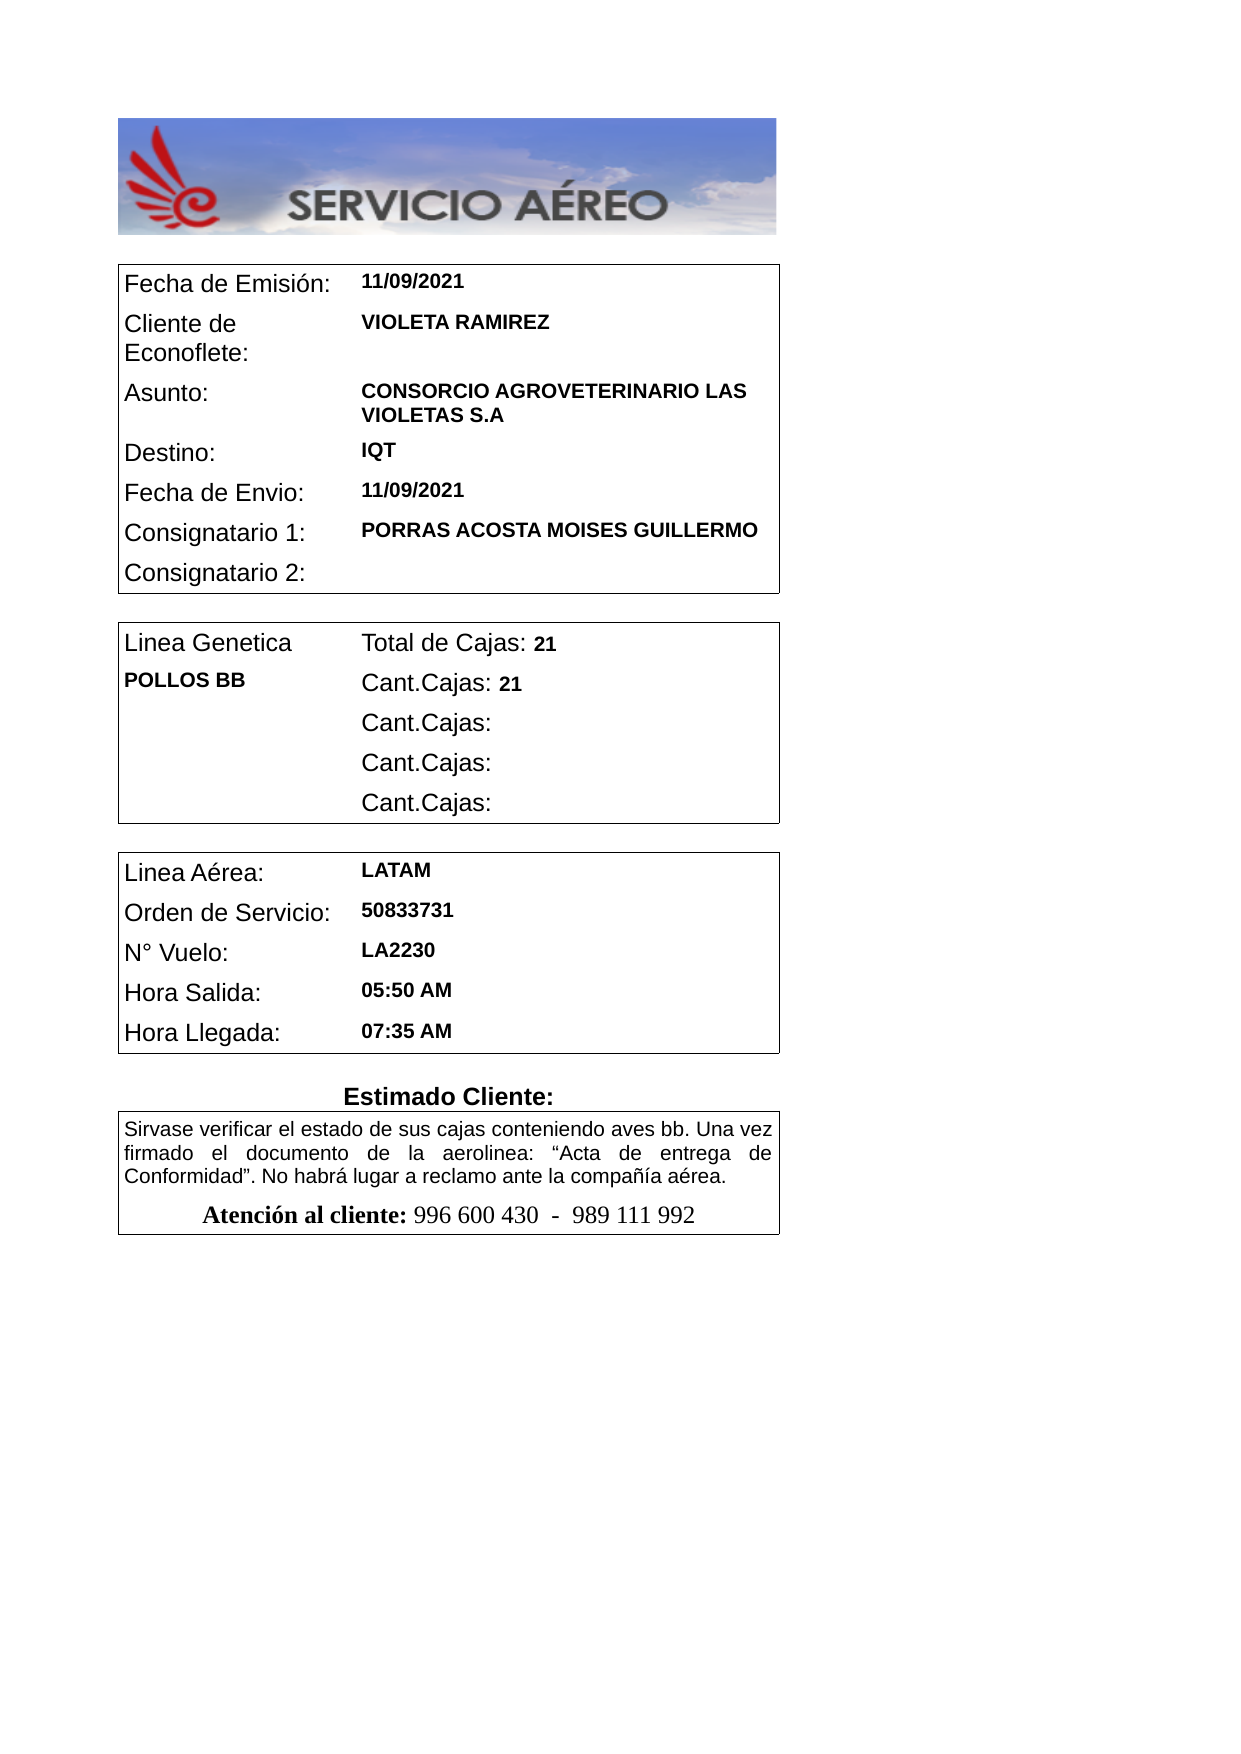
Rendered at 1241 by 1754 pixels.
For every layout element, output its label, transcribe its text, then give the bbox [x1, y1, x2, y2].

table_cell Consignatario 1: [119, 513, 356, 553]
table_cell Linea Genetica [119, 623, 356, 662]
table_cell Hora Llegada: [119, 1013, 356, 1053]
table_cell [118, 824, 356, 852]
table_cell [119, 702, 356, 742]
table_cell Cant.Cajas: [356, 783, 779, 823]
table_cell 11/09/2021 [356, 472, 779, 512]
table_cell IQT [356, 432, 779, 472]
table_cell CONSORCIO AGROVETERINARIO LAS VIOLETAS S.A [356, 373, 779, 432]
table_cell POLLOS BB [119, 662, 356, 702]
table_cell Cant.Cajas: [356, 702, 779, 742]
table_cell [119, 783, 356, 823]
table_cell Cant.Cajas: 21 [356, 662, 779, 702]
table_cell LA2230 [356, 932, 779, 972]
table_cell Asunto: [119, 373, 356, 432]
table_cell [356, 553, 779, 593]
table_cell [119, 743, 356, 783]
table_cell 07:35 AM [356, 1013, 779, 1053]
table_header Fecha de Emisión: [119, 265, 356, 304]
table_cell Cliente de Econoflete: [119, 304, 356, 373]
table_cell [356, 824, 779, 852]
table_cell Total de Cajas: 21 [356, 623, 779, 662]
table_cell Estimado Cliente: [118, 1054, 779, 1111]
table_cell LATAM [356, 853, 779, 892]
table_cell 05:50 AM [356, 973, 779, 1013]
table_cell 50833731 [356, 892, 779, 932]
table_cell Consignatario 2: [119, 553, 356, 593]
table_cell Destino: [119, 432, 356, 472]
table_cell Sirvase verificar el estado de sus cajas conteniendo aves bb. Una vez firmado el documento de la aerolinea: “Acta de entrega de Conformidad”. No habrá lugar a reclamo ante la compañía aérea. [119, 1112, 779, 1194]
table_header 11/09/2021 [356, 265, 779, 304]
table_cell Atención al cliente: 996 600 430 - 989 111 992 [119, 1194, 779, 1234]
table_cell Fecha de Envio: [119, 472, 356, 512]
table_cell Linea Aérea: [119, 853, 356, 892]
table_cell [118, 594, 356, 622]
table_cell PORRAS ACOSTA MOISES GUILLERMO [356, 513, 779, 553]
table_cell Cant.Cajas: [356, 743, 779, 783]
table_cell [356, 594, 779, 622]
table_cell VIOLETA RAMIREZ [356, 304, 779, 373]
table_cell N° Vuelo: [119, 932, 356, 972]
table_cell Orden de Servicio: [119, 892, 356, 932]
picture [118, 118, 777, 235]
table_cell Hora Salida: [119, 973, 356, 1013]
